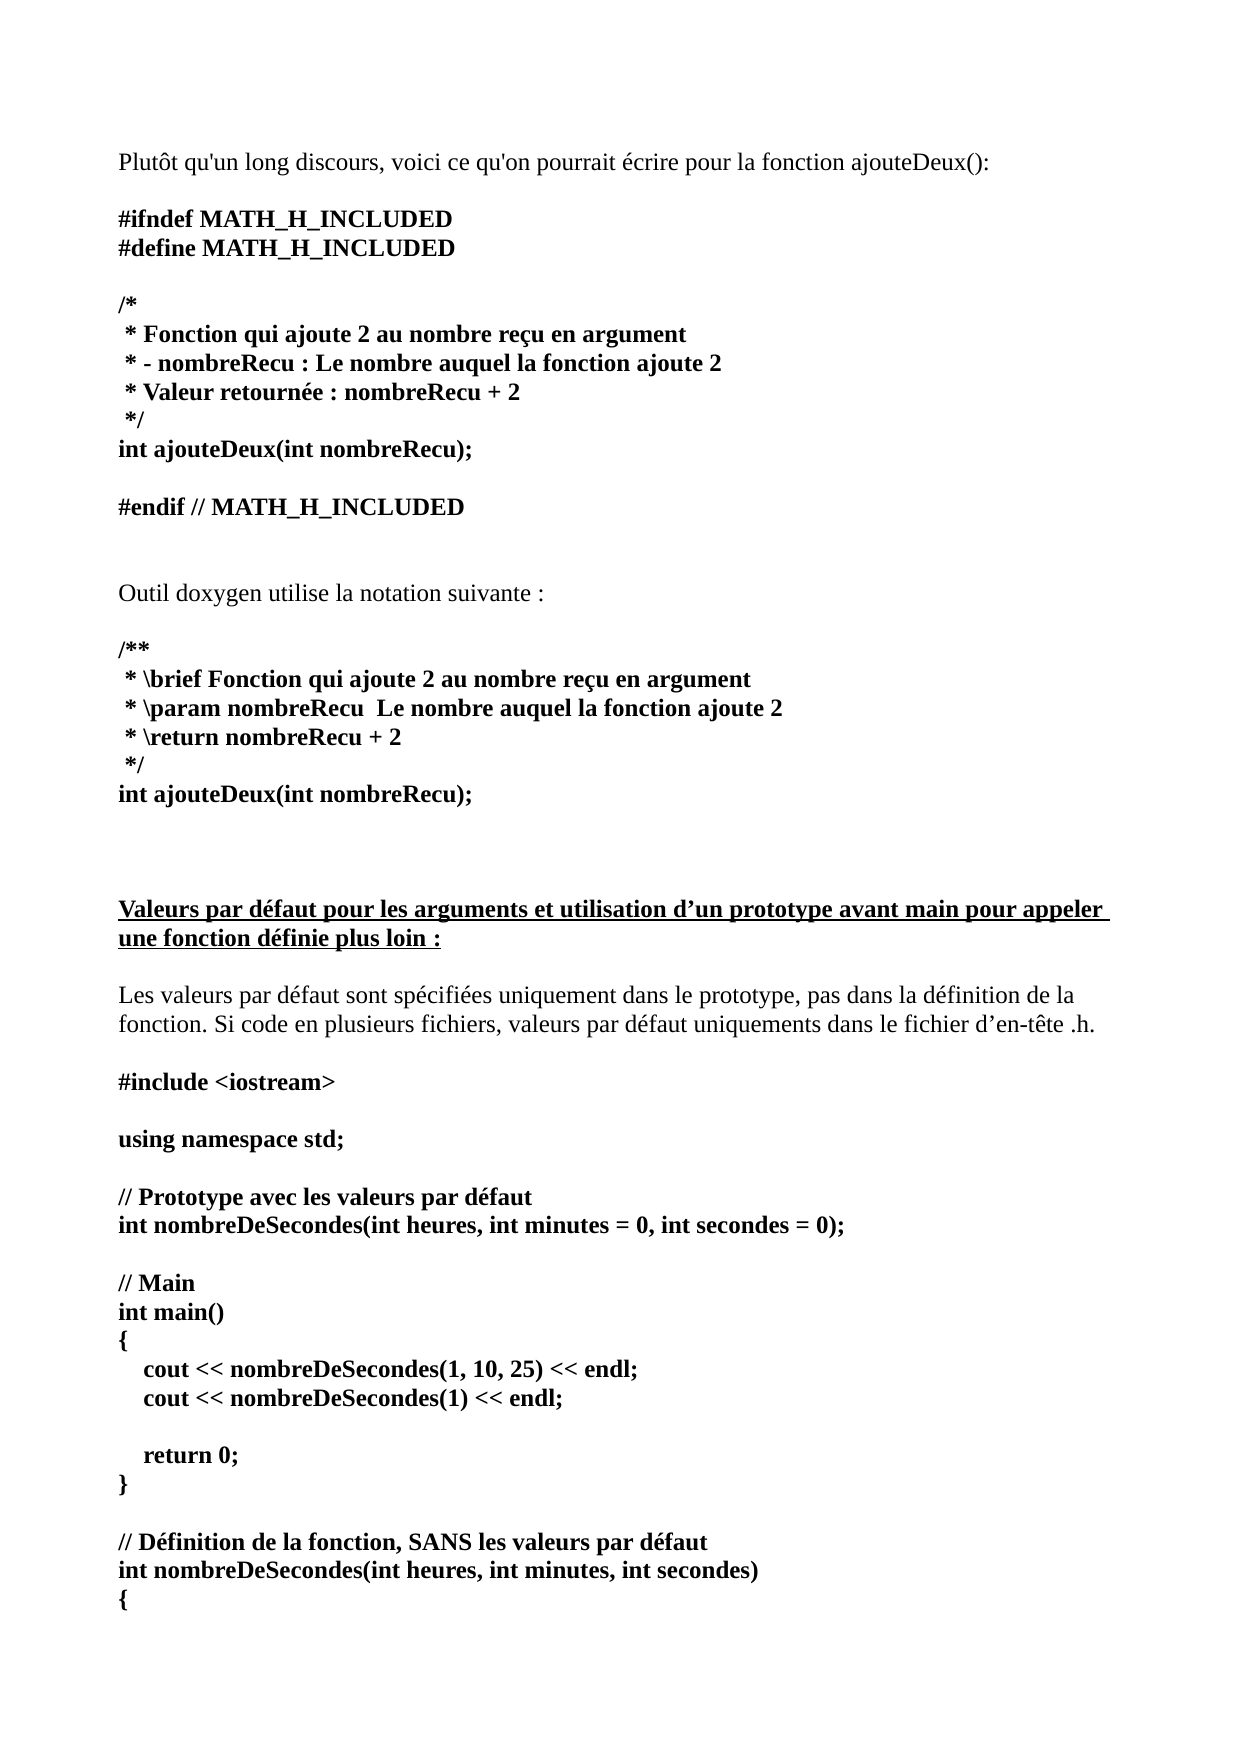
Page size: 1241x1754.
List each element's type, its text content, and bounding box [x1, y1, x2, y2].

text cout << nombreDeSecondes(1) << endl; [118, 1383, 1122, 1412]
text int ajouteDeux(int nombreRecu); [118, 434, 1122, 463]
text int ajouteDeux(int nombreRecu); [118, 779, 1122, 808]
text #ifndef MATH_H_INCLUDED [118, 204, 1122, 233]
text * \return nombreRecu + 2 [118, 722, 1122, 751]
text // Définition de la fonction, SANS les valeurs par défaut [118, 1527, 1122, 1556]
text * Valeur retournée : nombreRecu + 2 [118, 377, 1122, 406]
text #endif // MATH_H_INCLUDED [118, 492, 1122, 521]
text // Main [118, 1268, 1122, 1297]
text using namespace std; [118, 1124, 1122, 1153]
text * \brief Fonction qui ajoute 2 au nombre reçu en argument [118, 664, 1122, 693]
text */ [118, 751, 1122, 779]
text int main() [118, 1297, 1122, 1326]
text /* [118, 291, 1122, 319]
text Les valeurs par défaut sont spécifiées uniquement dans le prototype, pas dans la définition de la fonction. Si code en plusieurs fichiers, valeurs par défaut uniquements dans le fichier d’en-tête .h. [118, 981, 1122, 1038]
text int nombreDeSecondes(int heures, int minutes = 0, int secondes = 0); [118, 1211, 1122, 1239]
text * Fonction qui ajoute 2 au nombre reçu en argument [118, 319, 1122, 348]
text * \param nombreRecu Le nombre auquel la fonction ajoute 2 [118, 693, 1122, 722]
text // Prototype avec les valeurs par défaut [118, 1182, 1122, 1211]
text return 0; [118, 1441, 1122, 1469]
text int nombreDeSecondes(int heures, int minutes, int secondes) [118, 1556, 1122, 1584]
text { [118, 1584, 1122, 1613]
text { [118, 1326, 1122, 1354]
text * - nombreRecu : Le nombre auquel la fonction ajoute 2 [118, 348, 1122, 377]
text #define MATH_H_INCLUDED [118, 233, 1122, 262]
text } [118, 1469, 1122, 1498]
text /** [118, 636, 1122, 664]
text Valeurs par défaut pour les arguments et utilisation d’un prototype avant main pour appeler une fonction définie plus loin : [118, 894, 1122, 952]
text Plutôt qu'un long discours, voici ce qu'on pourrait écrire pour la fonction ajouteDeux(): [118, 147, 1122, 176]
text #include <iostream> [118, 1067, 1122, 1096]
text */ [118, 406, 1122, 434]
text cout << nombreDeSecondes(1, 10, 25) << endl; [118, 1354, 1122, 1383]
text Outil doxygen utilise la notation suivante : [118, 578, 1122, 607]
